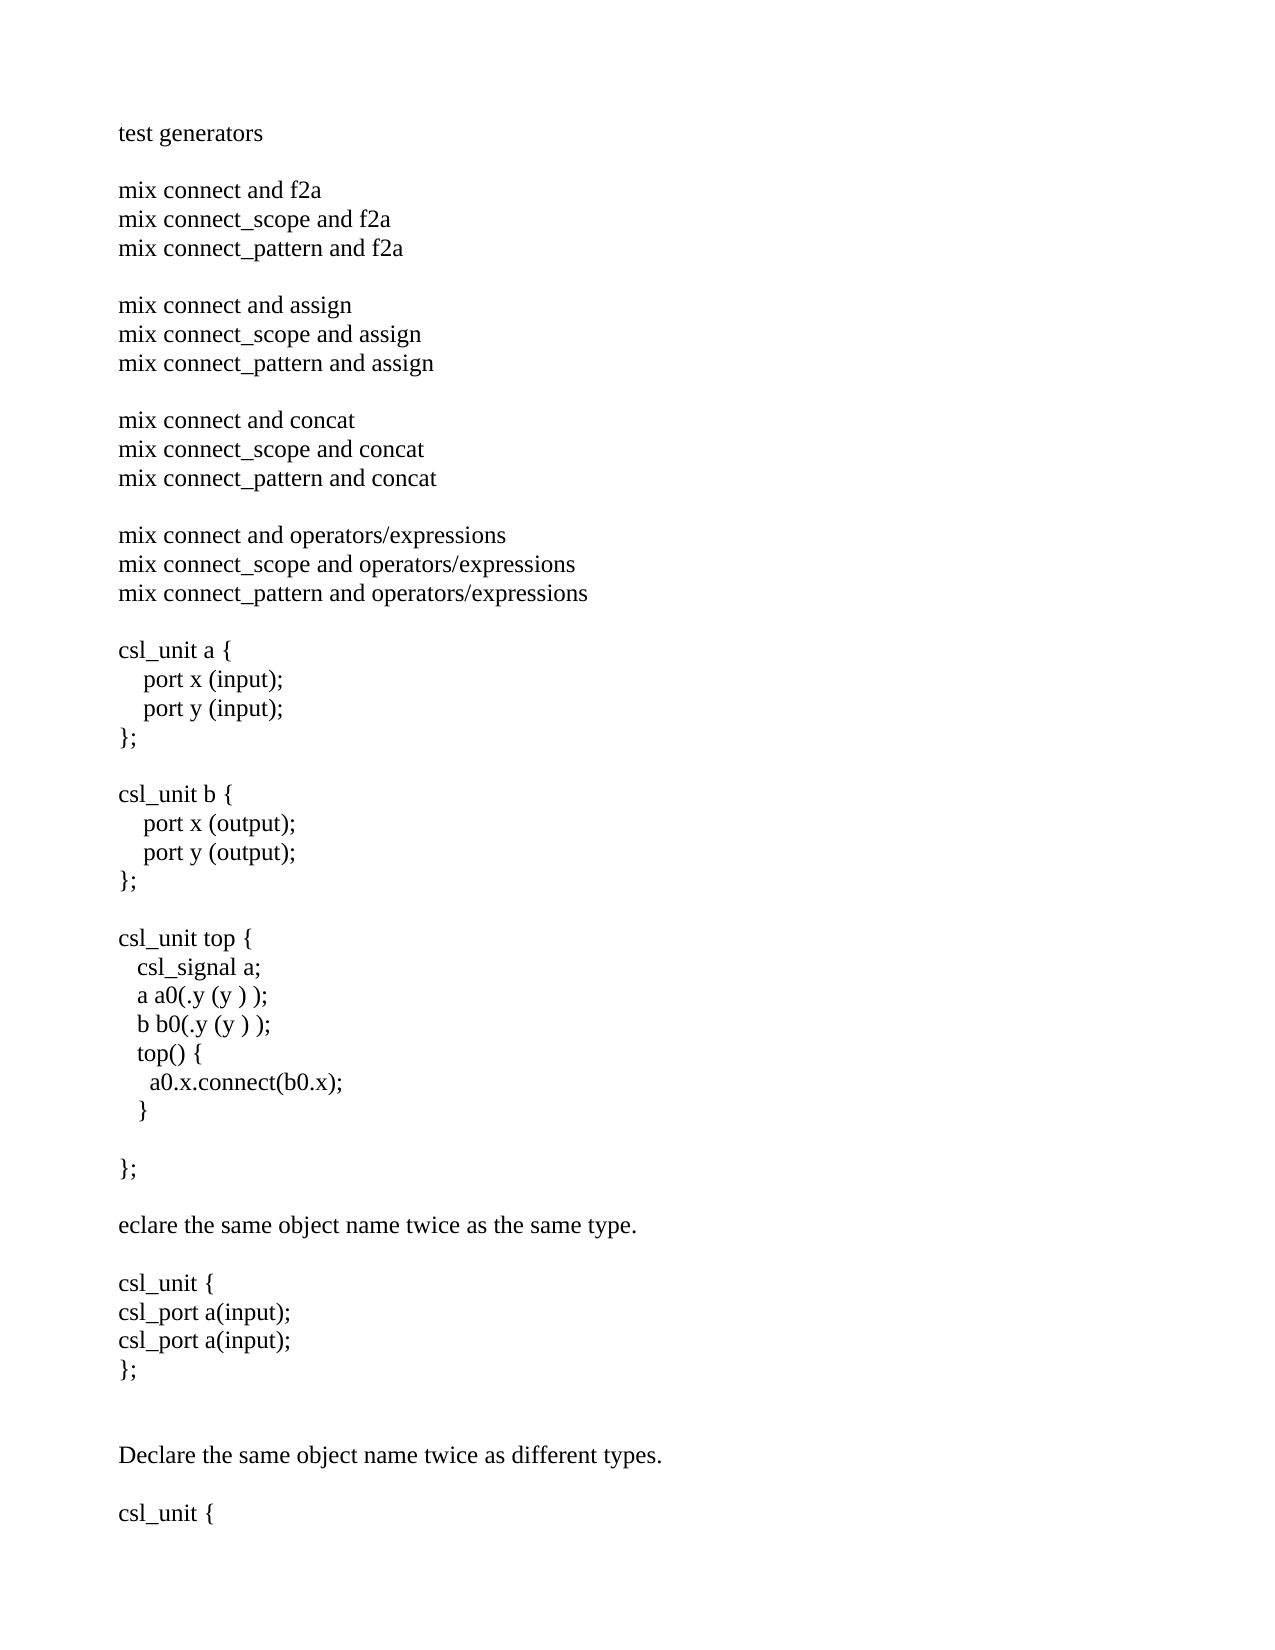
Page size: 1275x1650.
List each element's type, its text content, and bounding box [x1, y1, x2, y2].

text csl_port a(input); [118, 1297, 1157, 1326]
text csl_unit { [118, 1498, 1157, 1527]
text csl_unit top { [118, 923, 1157, 952]
text mix connect_scope and f2a [118, 204, 1157, 233]
text mix connect_scope and concat [118, 434, 1157, 463]
text csl_unit a { [118, 636, 1157, 664]
text b b0(.y (y ) ); [118, 1009, 1157, 1038]
text mix connect and f2a [118, 176, 1157, 204]
text } [118, 1096, 1157, 1124]
text mix connect_scope and assign [118, 319, 1157, 348]
text test generators [118, 118, 1157, 147]
text port y (input); [118, 693, 1157, 722]
text csl_unit { [118, 1268, 1157, 1297]
text mix connect and assign [118, 291, 1157, 319]
text mix connect_pattern and assign [118, 348, 1157, 377]
text csl_unit b { [118, 779, 1157, 808]
text }; [118, 1354, 1157, 1383]
text a0.x.connect(b0.x); [118, 1067, 1157, 1096]
text }; [118, 722, 1157, 751]
text eclare the same object name twice as the same type. [118, 1211, 1157, 1239]
text port x (output); [118, 808, 1157, 837]
text mix connect_pattern and concat [118, 463, 1157, 492]
text mix connect and concat [118, 406, 1157, 434]
text port x (input); [118, 664, 1157, 693]
text a a0(.y (y ) ); [118, 981, 1157, 1009]
text mix connect_pattern and operators/expressions [118, 578, 1157, 607]
text top() { [118, 1038, 1157, 1067]
text csl_port a(input); [118, 1326, 1157, 1354]
text port y (output); [118, 837, 1157, 866]
text mix connect and operators/expressions [118, 521, 1157, 549]
text mix connect_scope and operators/expressions [118, 549, 1157, 578]
text }; [118, 1153, 1157, 1182]
text csl_signal a; [118, 952, 1157, 981]
text }; [118, 866, 1157, 894]
text Declare the same object name twice as different types. [118, 1441, 1157, 1469]
text mix connect_pattern and f2a [118, 233, 1157, 262]
